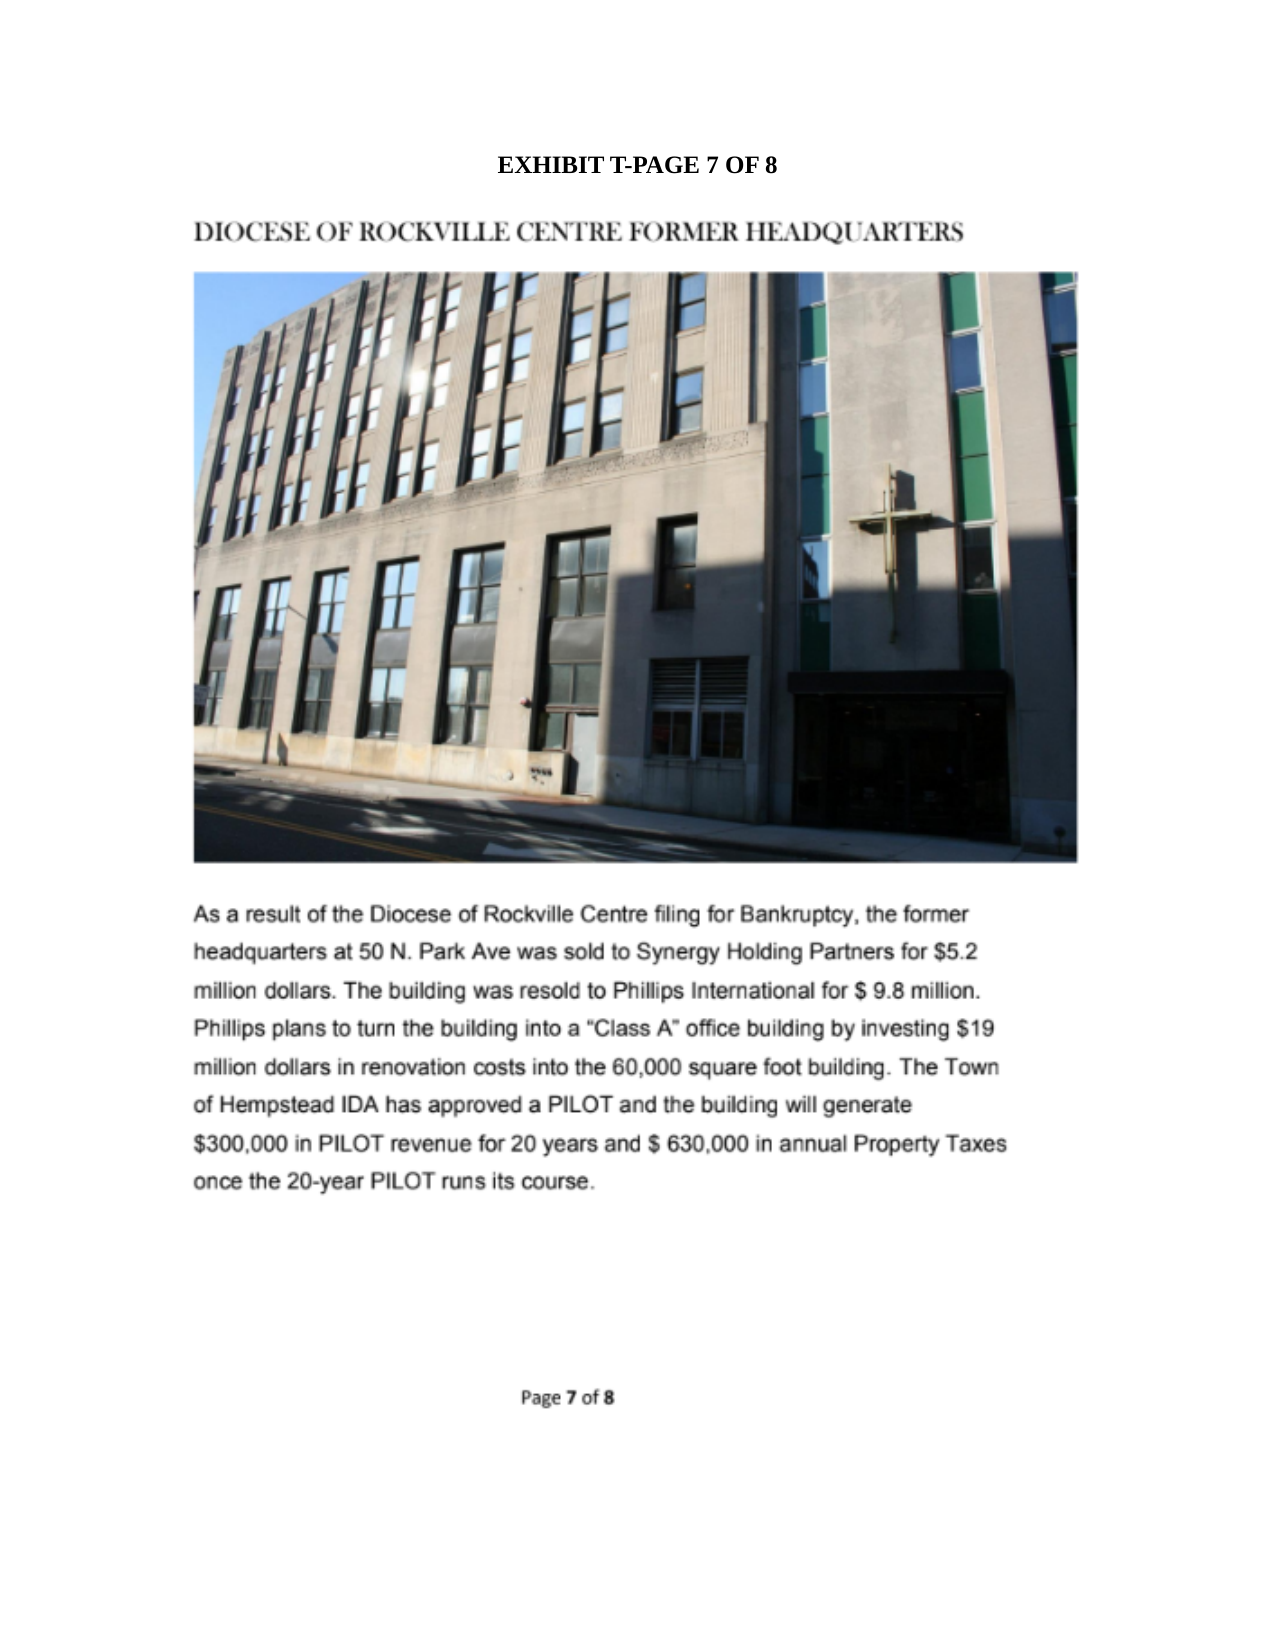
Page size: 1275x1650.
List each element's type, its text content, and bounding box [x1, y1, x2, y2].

text EXHIBIT T-PAGE 7 OF 8 [150, 150, 1125, 179]
picture [180, 207, 1095, 1423]
